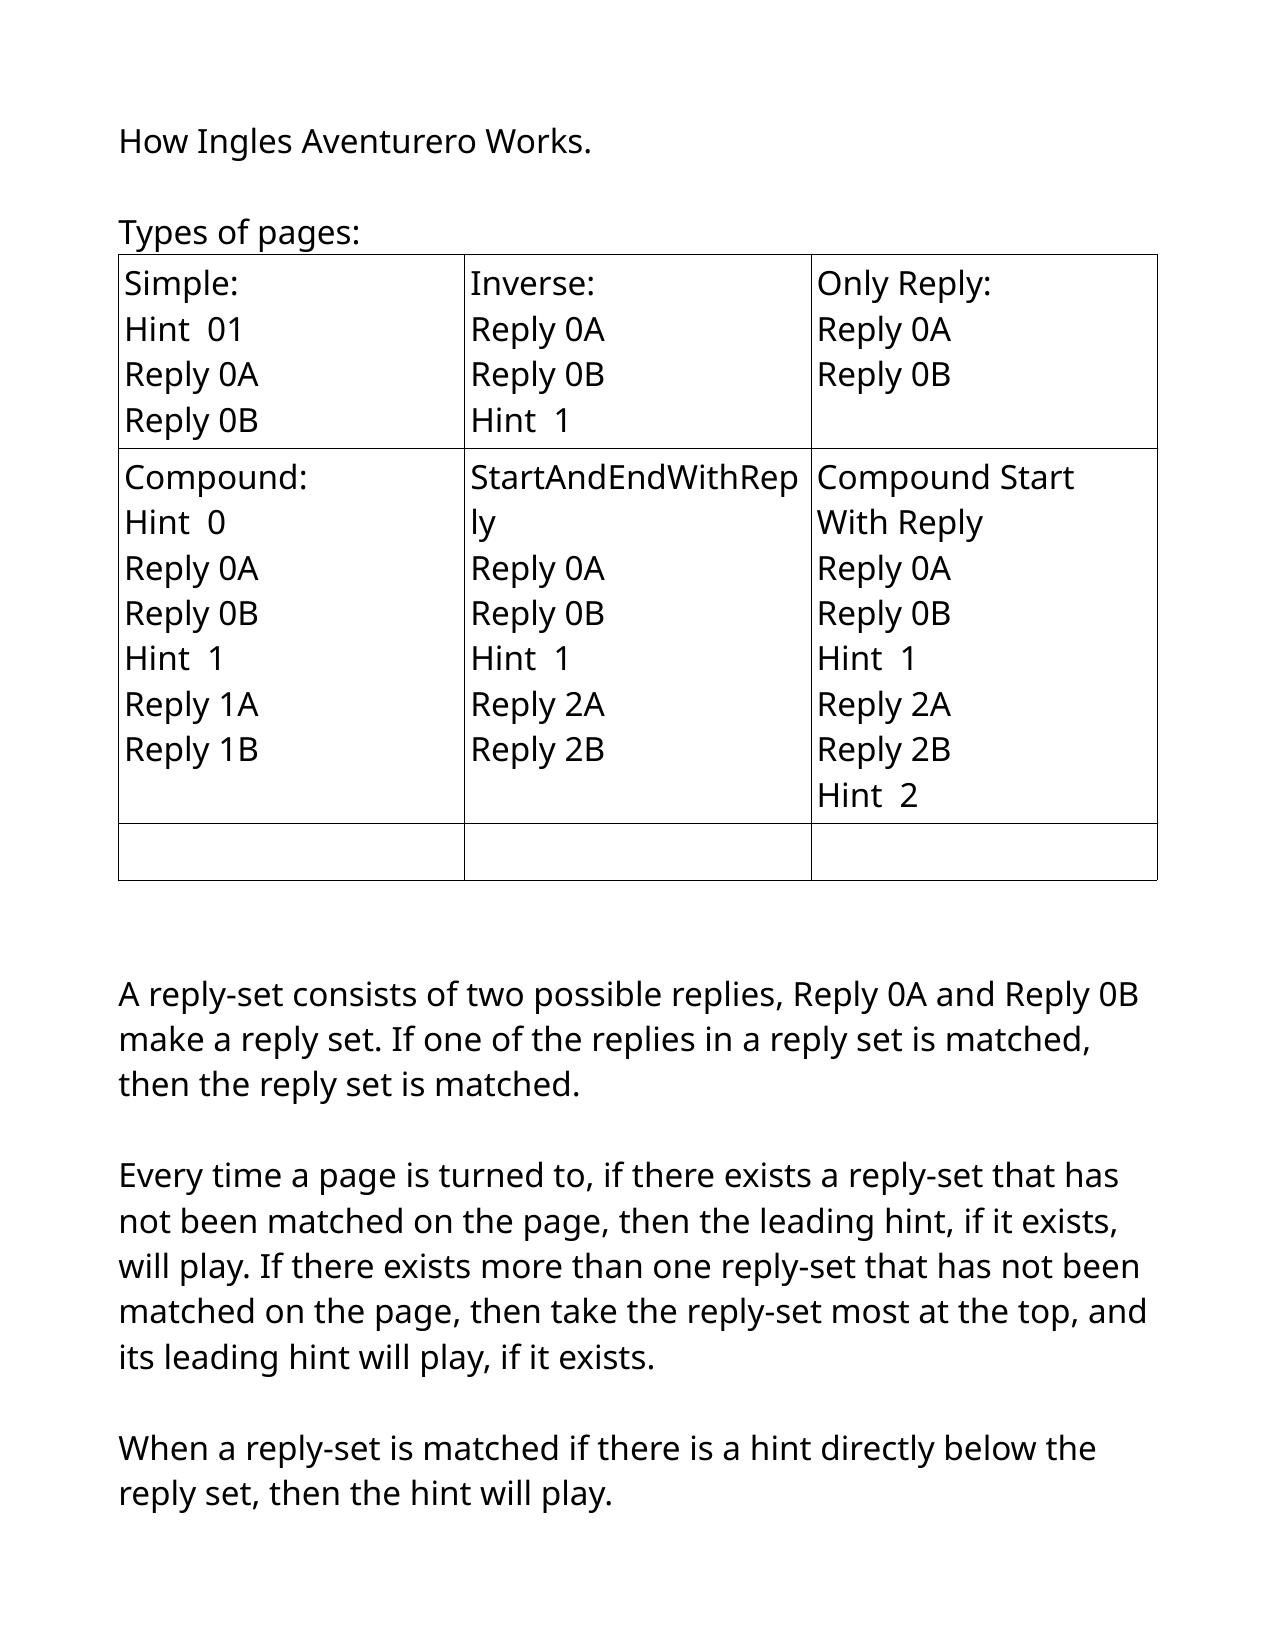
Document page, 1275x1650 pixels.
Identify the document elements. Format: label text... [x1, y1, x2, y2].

table_cell Compound Start With Reply Reply 0A Reply 0B Hint 1 Reply 2A Reply 2B Hint 2 [812, 449, 1157, 822]
text A reply-set consists of two possible replies, Reply 0A and Reply 0B make a reply set. If one of the replies in a reply set is matched, then the reply set is matched. [118, 970, 1157, 1107]
text Every time a page is turned to, if there exists a reply-set that has not been matched on the page, then the leading hint, if it exists, will play. If there exists more than one reply-set that has not been matched on the page, then take the reply-set most at the top, and its leading hint will play, if it exists. [118, 1152, 1157, 1379]
table_header Only Reply: Reply 0A Reply 0B [812, 255, 1157, 448]
table_header Simple: Hint 01 Reply 0A Reply 0B [119, 255, 464, 448]
table_cell [812, 824, 1157, 879]
table_cell [119, 824, 464, 879]
text How Ingles Aventurero Works. [118, 118, 1157, 163]
table_cell [465, 824, 811, 879]
table_header Inverse: Reply 0A Reply 0B Hint 1 [465, 255, 811, 448]
table_cell StartAndEndWithReply Reply 0A Reply 0B Hint 1 Reply 2A Reply 2B [465, 449, 811, 822]
text Types of pages: [118, 209, 1157, 254]
text When a reply-set is matched if there is a hint directly below the reply set, then the hint will play. [118, 1424, 1157, 1515]
table_cell Compound: Hint 0 Reply 0A Reply 0B Hint 1 Reply 1A Reply 1B [119, 449, 464, 822]
